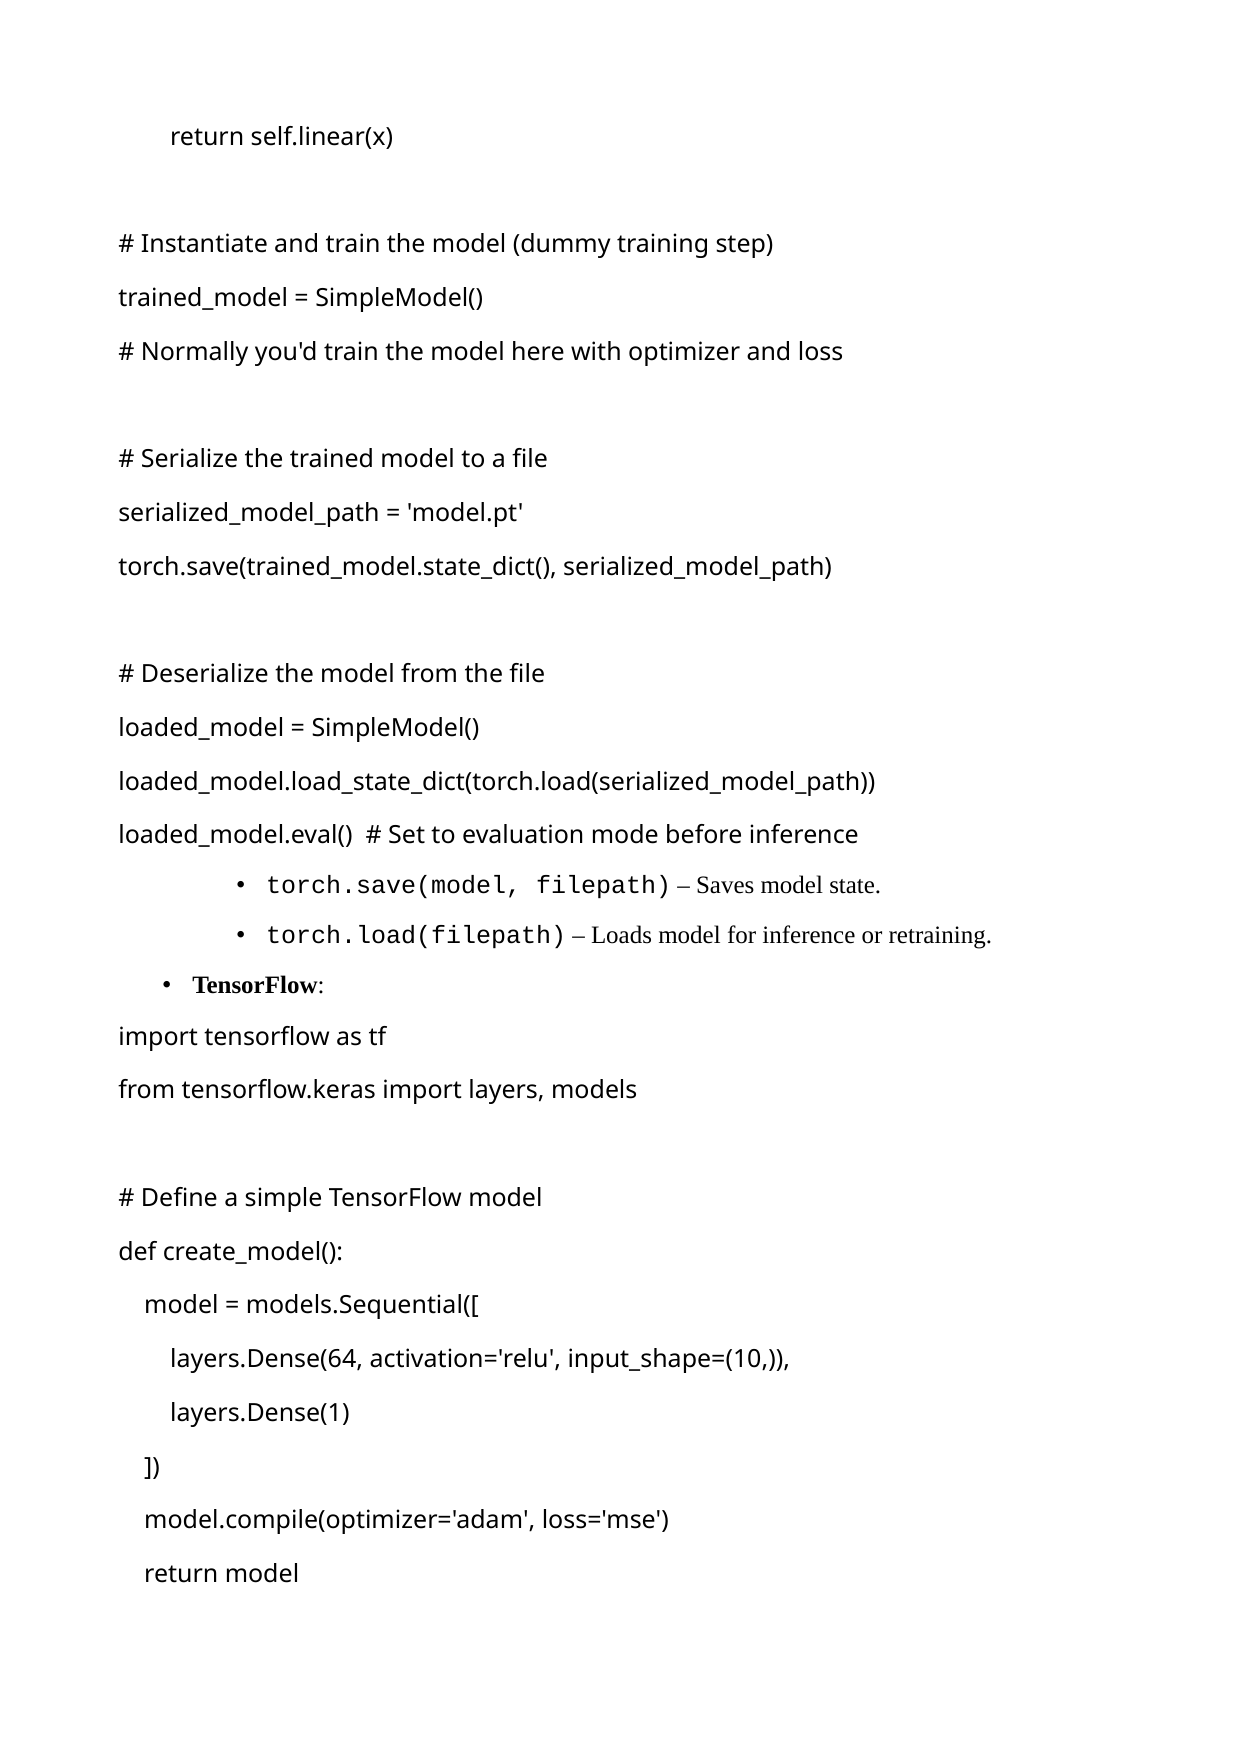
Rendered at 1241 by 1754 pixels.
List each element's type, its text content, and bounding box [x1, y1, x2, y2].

text layers.Dense(1) [118, 1394, 1122, 1428]
text model.compile(optimizer='adam', loss='mse') [118, 1502, 1122, 1536]
text return self.linear(x) [118, 118, 1122, 152]
text def create_model(): [118, 1233, 1122, 1267]
text ]) [118, 1448, 1122, 1482]
text loaded_model = SimpleModel() [118, 709, 1122, 743]
text loaded_model.load_state_dict(torch.load(serialized_model_path)) [118, 763, 1122, 797]
text torch.save(trained_model.state_dict(), serialized_model_path) [118, 548, 1122, 582]
list torch.save(model, filepath) – Saves model state. [236, 871, 1122, 901]
text return model [118, 1556, 1122, 1590]
list torch.load(filepath) – Loads model for inference or retraining. [236, 921, 1122, 951]
text from tensorflow.keras import layers, models [118, 1072, 1122, 1106]
text # Normally you'd train the model here with optimizer and loss [118, 333, 1122, 367]
text import tensorflow as tf [118, 1018, 1122, 1052]
text # Serialize the trained model to a file [118, 441, 1122, 475]
text model = models.Sequential([ [118, 1287, 1122, 1321]
text # Define a simple TensorFlow model [118, 1179, 1122, 1213]
text # Deserialize the model from the file [118, 656, 1122, 690]
text layers.Dense(64, activation='relu', input_shape=(10,)), [118, 1341, 1122, 1375]
text trained_model = SimpleModel() [118, 279, 1122, 313]
text serialized_model_path = 'model.pt' [118, 494, 1122, 528]
list TensorFlow: [162, 971, 1122, 999]
text # Instantiate and train the model (dummy training step) [118, 226, 1122, 260]
text loaded_model.eval() # Set to evaluation mode before inference [118, 817, 1122, 851]
